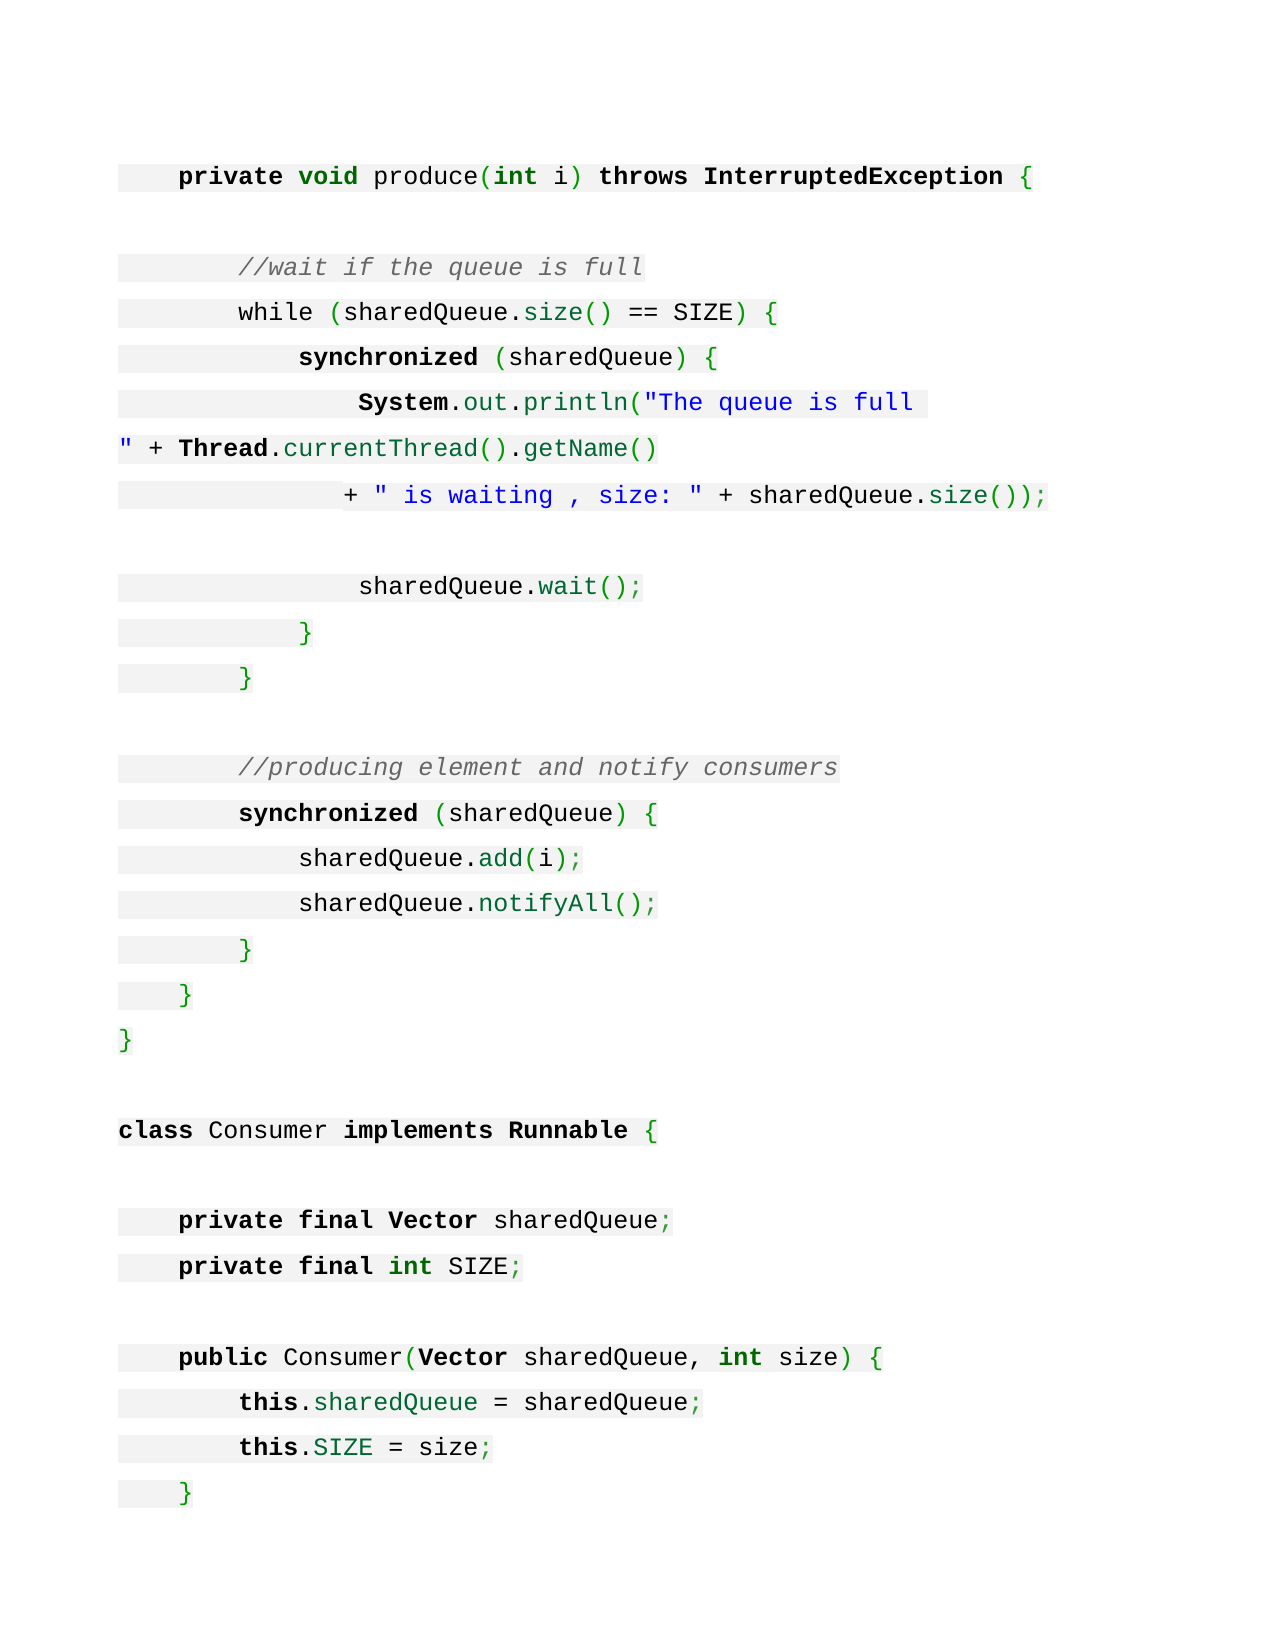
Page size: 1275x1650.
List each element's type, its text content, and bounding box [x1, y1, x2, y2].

text private void produce(int i) throws InterruptedException { //wait if the queue is full while (sharedQueue.size() == SIZE) { synchronized (sharedQueue) { System.out.println("The queue is full " + Thread.currentThread().getName() [118, 118, 1157, 464]
text + " is waiting , size: " + sharedQueue.size()); sharedQueue.wait(); } } //producing element and notify consumers synchronized (sharedQueue) { sharedQueue.add(i); sharedQueue.notifyAll(); } } } class Consumer implements Runnable { private final Vector sharedQueue; private final int SIZE; public Consumer(Vector sharedQueue, int size) { this.sharedQueue = sharedQueue; this.SIZE = size; } [118, 481, 1157, 1508]
